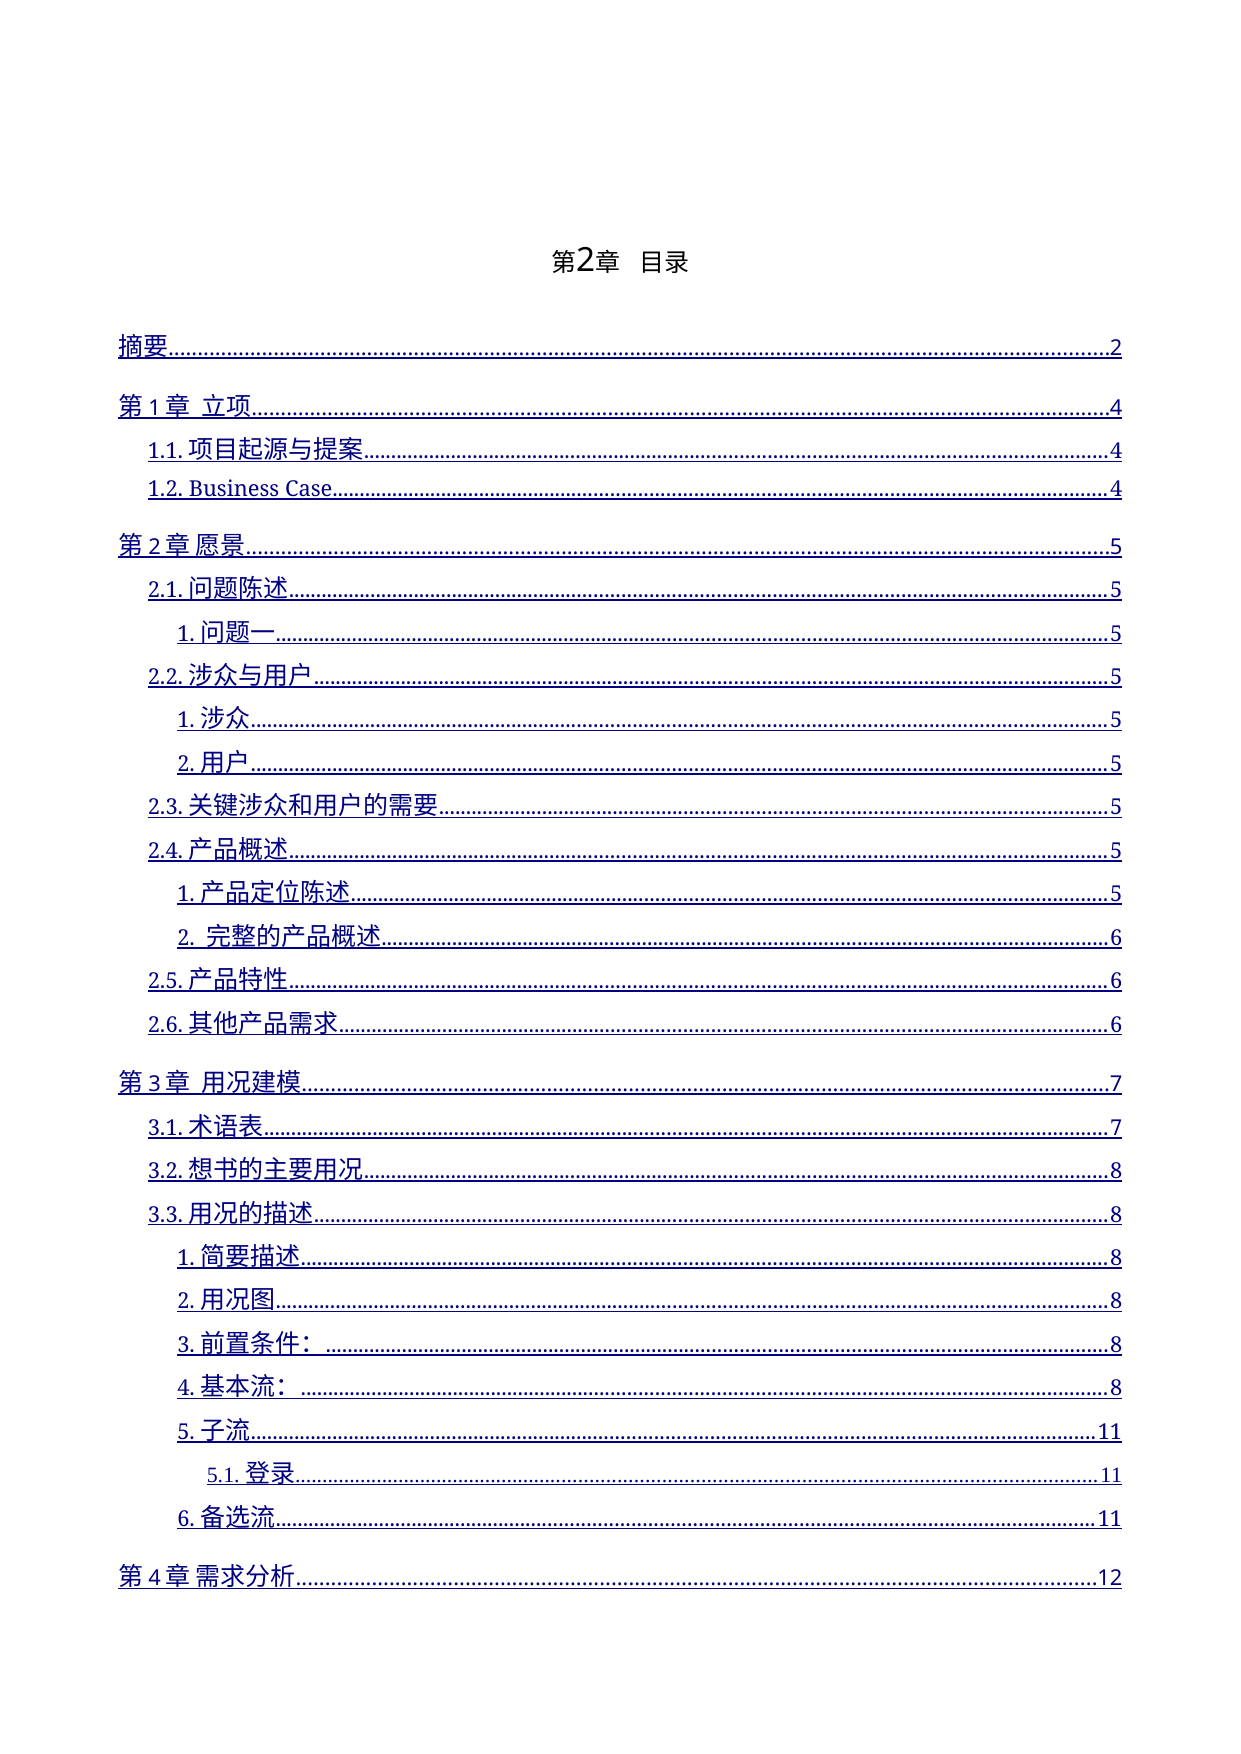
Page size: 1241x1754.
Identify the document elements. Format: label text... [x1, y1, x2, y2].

text 3.2. 想书的主要用况 8 [148, 1149, 1122, 1180]
text 4. 基本流： 8 [177, 1367, 1122, 1398]
text [118, 419, 1122, 423]
text 1. 简要描述 8 [177, 1236, 1122, 1267]
text 5.1. 登录 11 [207, 1454, 1122, 1484]
text [177, 644, 1122, 648]
text 摘要 2 [118, 327, 1122, 357]
text [148, 992, 1122, 996]
text [177, 775, 1122, 779]
text 6. 备选流 11 [177, 1497, 1122, 1528]
text 2.2. 涉众与用户 5 [148, 656, 1122, 686]
text 2.5. 产品特性 6 [148, 959, 1122, 990]
text 1.2. Business Case 4 [148, 473, 1122, 498]
text [177, 731, 1122, 735]
text 第1章 立项 4 [118, 386, 1122, 417]
text [207, 1485, 1122, 1490]
text 3.1. 术语表 7 [148, 1106, 1122, 1137]
text 2.6. 其他产品需求 6 [148, 1003, 1122, 1034]
text 第3章 用况建模 7 [118, 1063, 1122, 1093]
text 第2章 愿景 5 [118, 525, 1122, 556]
text [118, 1589, 1122, 1593]
text 3.3. 用况的描述 8 [148, 1193, 1122, 1224]
text [177, 1529, 1122, 1533]
text [148, 688, 1122, 692]
text 1. 涉众 5 [177, 699, 1122, 730]
text [177, 1399, 1122, 1403]
text [148, 818, 1122, 822]
subtitle 目录 [118, 236, 1122, 282]
text 2.1. 问题陈述 5 [148, 569, 1122, 599]
text [148, 1035, 1122, 1039]
text [177, 1312, 1122, 1316]
text [177, 1269, 1122, 1273]
text [148, 1225, 1122, 1229]
text [118, 1095, 1122, 1099]
text 2. 用况图 8 [177, 1280, 1122, 1311]
text 5. 子流 11 [177, 1410, 1122, 1441]
text [177, 905, 1122, 909]
text 3. 前置条件： 8 [177, 1323, 1122, 1354]
text 2.3. 关键涉众和用户的需要 5 [148, 786, 1122, 817]
text [148, 1182, 1122, 1186]
text 2. 完整的产品概述 6 [177, 916, 1122, 947]
text [148, 462, 1122, 466]
text 2. 用户 5 [177, 742, 1122, 773]
text 2.4. 产品概述 5 [148, 829, 1122, 860]
text [148, 862, 1122, 866]
text 第4章 需求分析 12 [118, 1557, 1122, 1588]
text 1.1. 项目起源与提案 4 [148, 430, 1122, 461]
text 1. 问题一 5 [177, 612, 1122, 643]
text [118, 359, 1122, 363]
text 1. 产品定位陈述 5 [177, 873, 1122, 903]
text [148, 601, 1122, 605]
